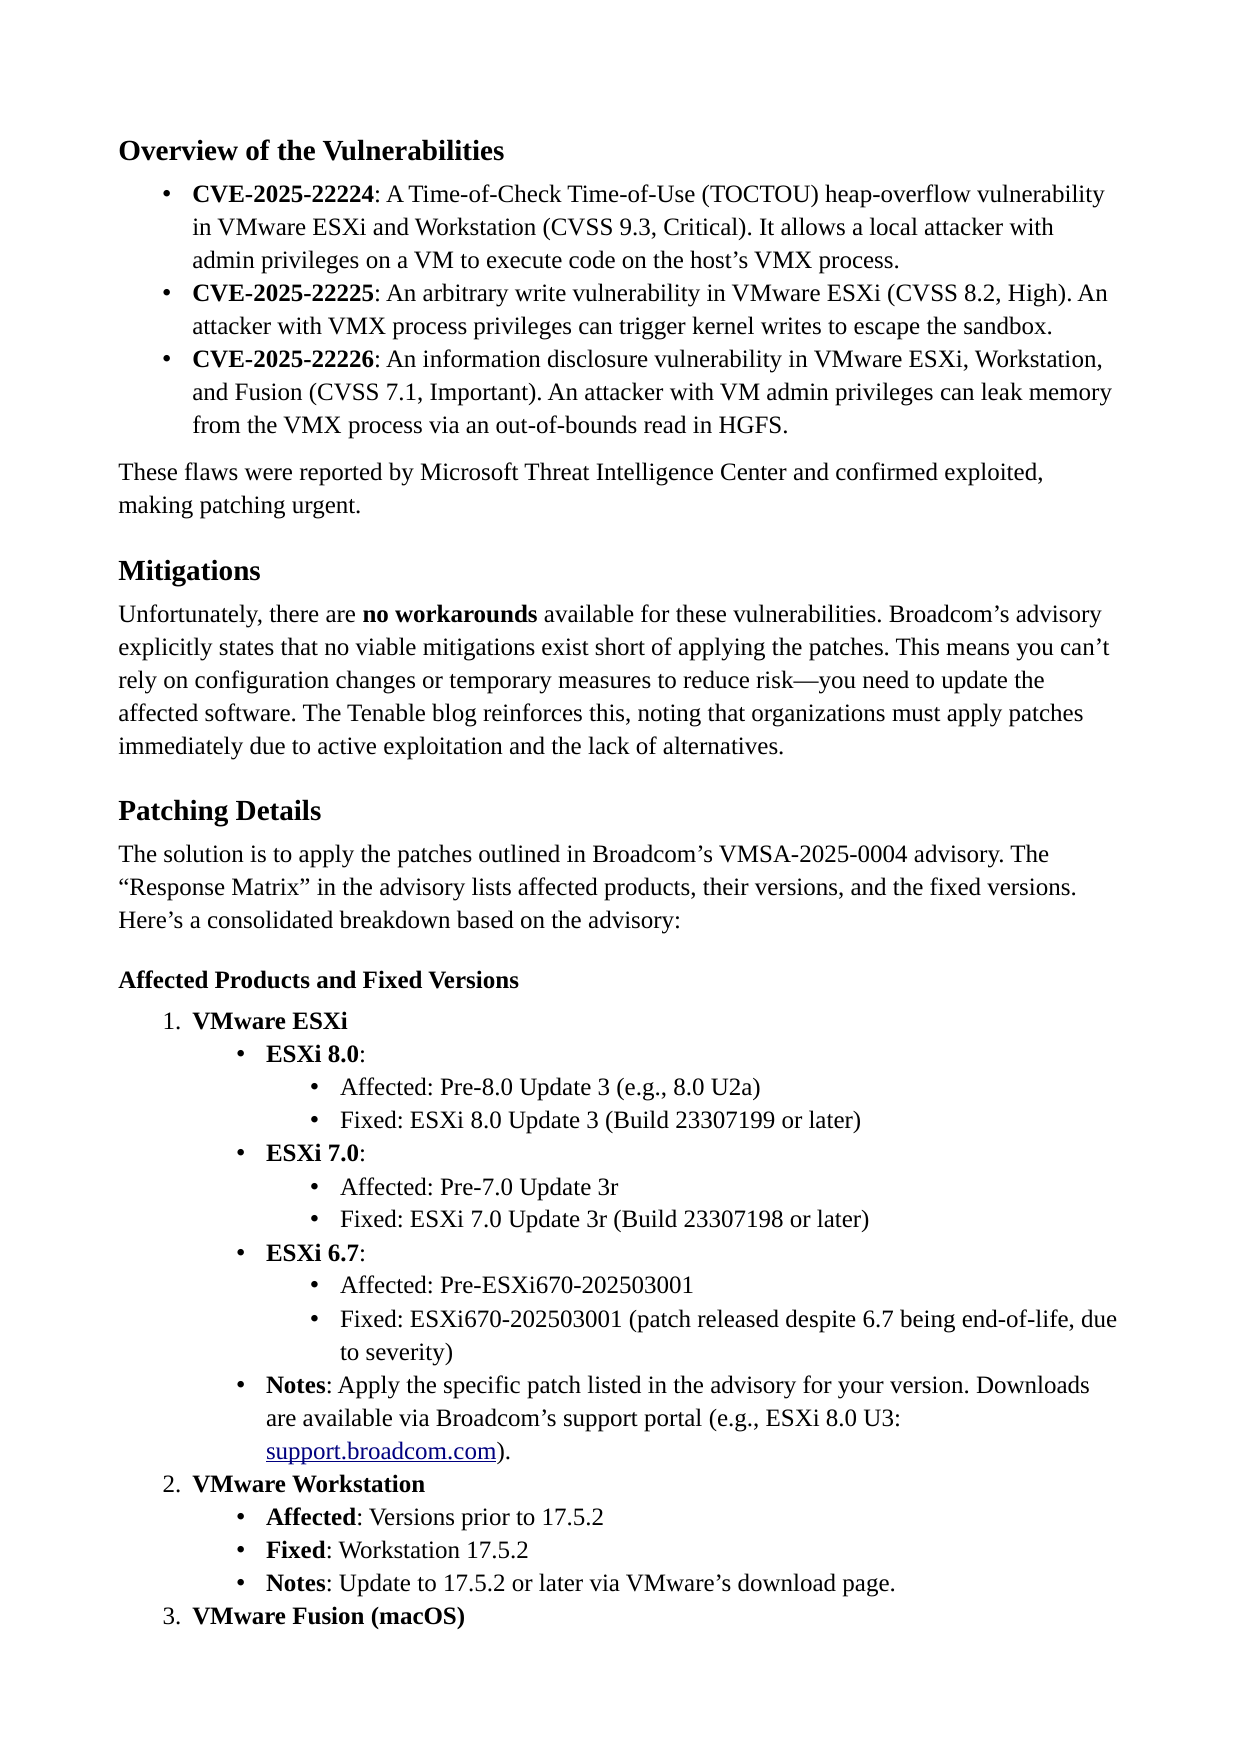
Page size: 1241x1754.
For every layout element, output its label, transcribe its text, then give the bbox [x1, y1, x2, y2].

list VMware ESXi [162, 1006, 1122, 1035]
list ESXi 7.0: [236, 1138, 1122, 1167]
list Fixed: Workstation 17.5.2 [236, 1535, 1122, 1563]
list Affected: Pre-8.0 Update 3 (e.g., 8.0 U2a) [310, 1072, 1122, 1101]
list Fixed: ESXi 8.0 Update 3 (Build 23307199 or later) [310, 1106, 1122, 1134]
text Unfortunately, there are no workarounds available for these vulnerabilities. Broadcom’s advisory explicitly states that no viable mitigations exist short of applying the patches. This means you can’t rely on configuration changes or temporary measures to reduce risk—you need to update the affected software. The Tenable blog reinforces this, noting that organizations must apply patches immediately due to active exploitation and the lack of alternatives. [118, 599, 1122, 759]
list Affected: Pre-ESXi670-202503001 [310, 1271, 1122, 1299]
subtitle Patching Details [118, 793, 1122, 827]
list CVE-2025-22225: An arbitrary write vulnerability in VMware ESXi (CVSS 8.2, High). An attacker with VMX process privileges can trigger kernel writes to escape the sandbox. [162, 278, 1122, 339]
list Fixed: ESXi670-202503001 (patch released despite 6.7 being end-of-life, due to severity) [310, 1304, 1122, 1365]
list Notes: Update to 17.5.2 or later via VMware’s download page. [236, 1568, 1122, 1597]
subtitle Affected Products and Fixed Versions [118, 965, 1122, 994]
list Notes: Apply the specific patch listed in the advisory for your version. Downloads are available via Broadcom’s support portal (e.g., ESXi 8.0 U3: support.broadcom.com). [236, 1370, 1122, 1464]
list VMware Workstation [162, 1469, 1122, 1497]
text The solution is to apply the patches outlined in Broadcom’s VMSA-2025-0004 advisory. The “Response Matrix” in the advisory lists affected products, their versions, and the fixed versions. Here’s a consolidated breakdown based on the advisory: [118, 839, 1122, 934]
subtitle Overview of the Vulnerabilities [118, 133, 1122, 166]
list VMware Fusion (macOS) [162, 1601, 1122, 1629]
subtitle Mitigations [118, 553, 1122, 586]
list ESXi 6.7: [236, 1238, 1122, 1266]
list Fixed: ESXi 7.0 Update 3r (Build 23307198 or later) [310, 1204, 1122, 1233]
list CVE-2025-22224: A Time-of-Check Time-of-Use (TOCTOU) heap-overflow vulnerability in VMware ESXi and Workstation (CVSS 9.3, Critical). It allows a local attacker with admin privileges on a VM to execute code on the host’s VMX process. [162, 179, 1122, 273]
text These flaws were reported by Microsoft Threat Intelligence Center and confirmed exploited, making patching urgent. [118, 457, 1122, 519]
list Affected: Versions prior to 17.5.2 [236, 1502, 1122, 1531]
list Affected: Pre-7.0 Update 3r [310, 1172, 1122, 1200]
list ESXi 8.0: [236, 1039, 1122, 1068]
list CVE-2025-22226: An information disclosure vulnerability in VMware ESXi, Workstation, and Fusion (CVSS 7.1, Important). An attacker with VM admin privileges can leak memory from the VMX process via an out-of-bounds read in HGFS. [162, 344, 1122, 439]
